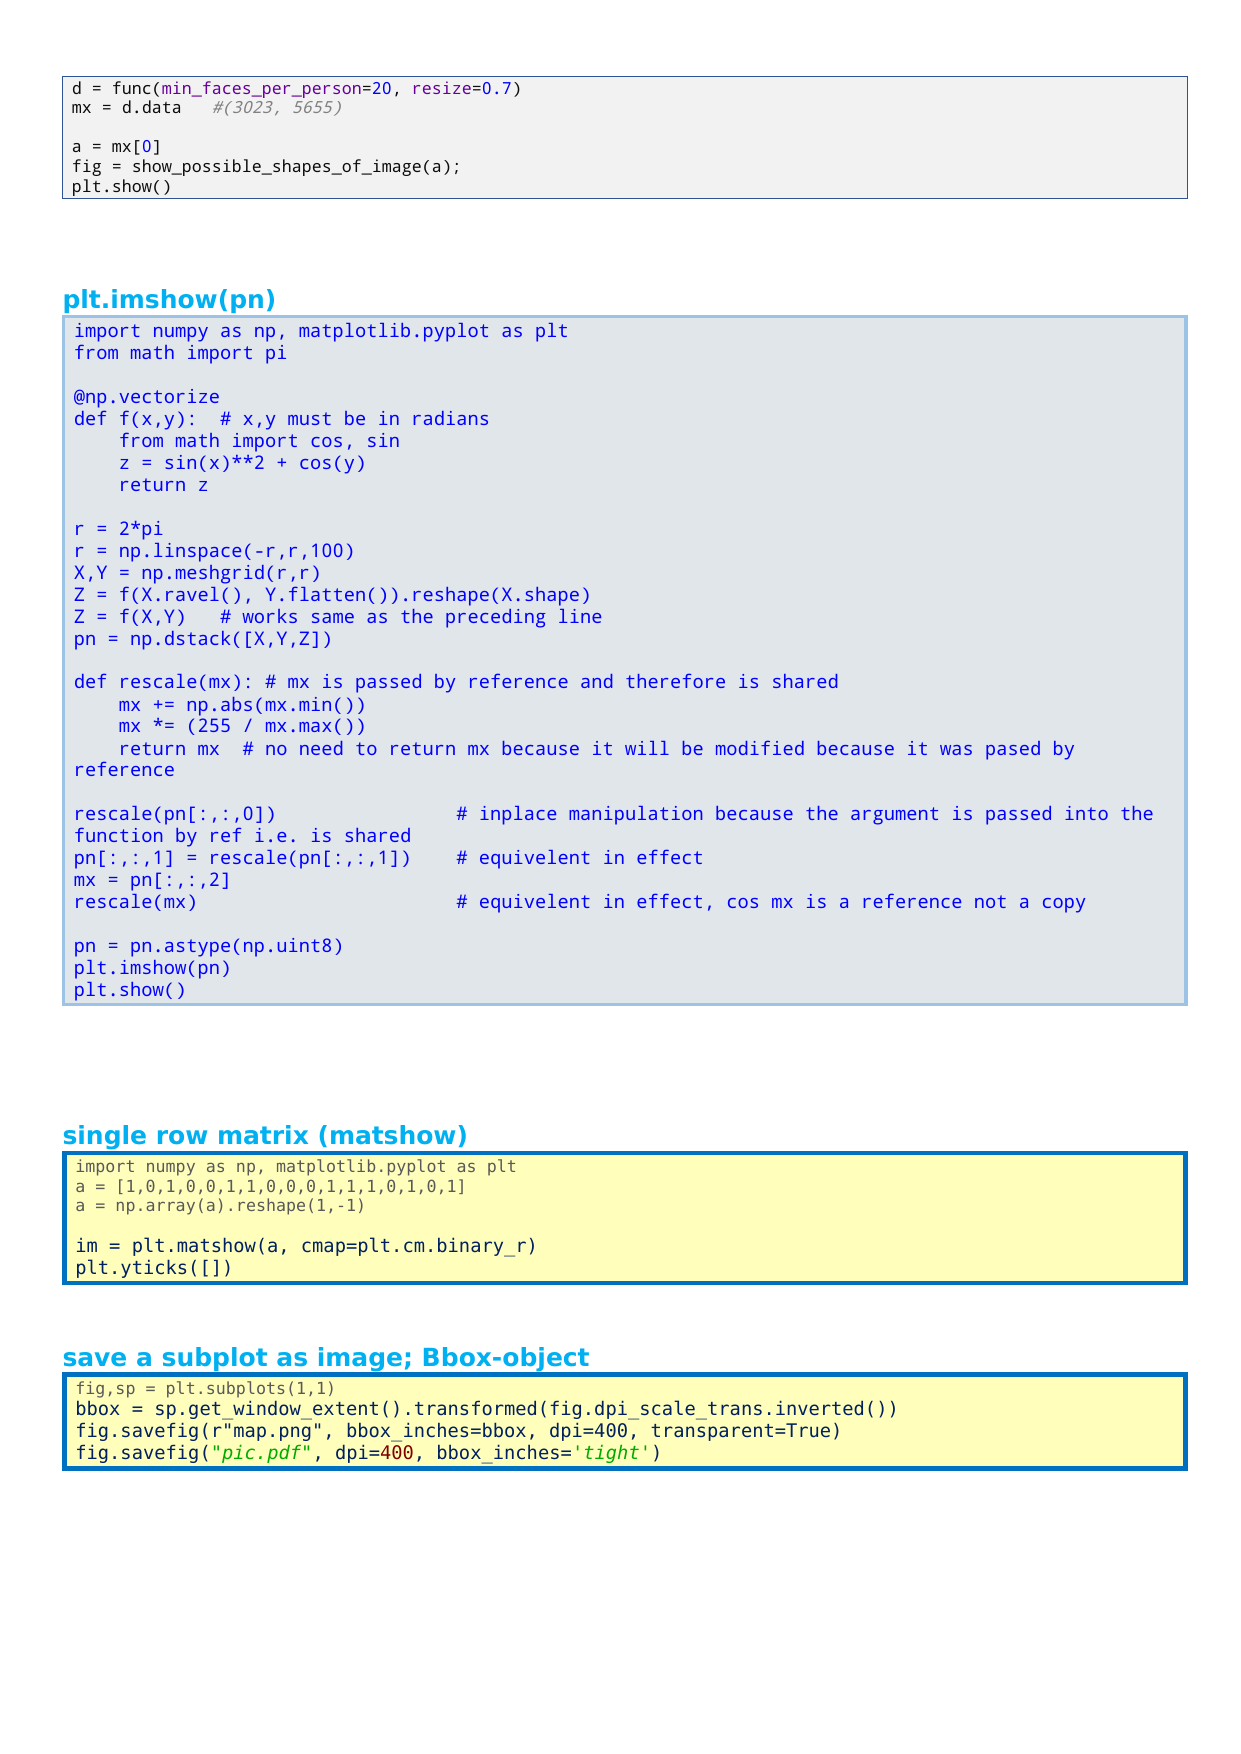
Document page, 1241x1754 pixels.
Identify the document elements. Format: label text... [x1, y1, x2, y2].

title plt.imshow(pn) [62, 286, 1188, 315]
text Z = f(X,Y) # works same as the preceding line [65, 600, 1184, 622]
text plt.yticks([]) [67, 1250, 1183, 1281]
text pn = pn.astype(np.uint8) [65, 930, 1184, 952]
title save a subplot as image; Bbox-object [62, 1343, 1188, 1372]
text rescale(mx) # equivelent in effect, cos mx is a reference not a copy [65, 886, 1184, 908]
text fig.savefig("pic.pdf", dpi=400, bbox_inches='tight') [67, 1435, 1183, 1466]
text from math import pi [65, 337, 1184, 359]
text fig,sp = plt.subplots(1,1) [67, 1377, 1183, 1391]
text mx *= (255 / mx.max()) [65, 710, 1184, 732]
text def rescale(mx): # mx is passed by reference and therefore is shared [65, 666, 1184, 688]
text bbox = sp.get_window_extent().transformed(fig.dpi_scale_trans.inverted()) [67, 1391, 1183, 1413]
text return mx # no need to return mx because it will be modified because it was pased by reference [65, 732, 1184, 776]
text im = plt.matshow(a, cmap=plt.cm.binary_r) [67, 1228, 1183, 1250]
text def f(x,y): # x,y must be in radians [65, 403, 1184, 424]
text plt.show() [65, 974, 1184, 1003]
text fig.savefig(r"map.png", bbox_inches=bbox, dpi=400, transparent=True) [67, 1413, 1183, 1435]
text d = func(min_faces_per_person=20, resize=0.7) mx = d.data #(3023, 5655) a = mx[0] fig = show_possible_shapes_of_image(a); plt.show() [63, 77, 1187, 198]
text @np.vectorize [65, 381, 1184, 403]
text a = np.array(a).reshape(1,-1) [67, 1189, 1183, 1209]
text a = [1,0,1,0,0,1,1,0,0,0,1,1,1,0,1,0,1] [67, 1170, 1183, 1189]
text rescale(pn[:,:,0]) # inplace manipulation because the argument is passed into the function by ref i.e. is shared [65, 798, 1184, 842]
text z = sin(x)**2 + cos(y) [65, 447, 1184, 468]
text mx += np.abs(mx.min()) [65, 688, 1184, 710]
text pn[:,:,1] = rescale(pn[:,:,1]) # equivelent in effect [65, 842, 1184, 864]
text import numpy as np, matplotlib.pyplot as plt [67, 1155, 1183, 1170]
text plt.imshow(pn) [65, 952, 1184, 974]
text r = np.linspace(-r,r,100) [65, 534, 1184, 556]
text pn = np.dstack([X,Y,Z]) [65, 622, 1184, 644]
text import numpy as np, matplotlib.pyplot as plt [65, 318, 1184, 337]
text mx = pn[:,:,2] [65, 864, 1184, 886]
text r = 2*pi [65, 512, 1184, 534]
text from math import cos, sin [65, 424, 1184, 447]
text Z = f(X.ravel(), Y.flatten()).reshape(X.shape) [65, 578, 1184, 600]
text return z [65, 468, 1184, 491]
title single row matrix (matshow) [62, 1121, 1188, 1151]
text X,Y = np.meshgrid(r,r) [65, 556, 1184, 578]
